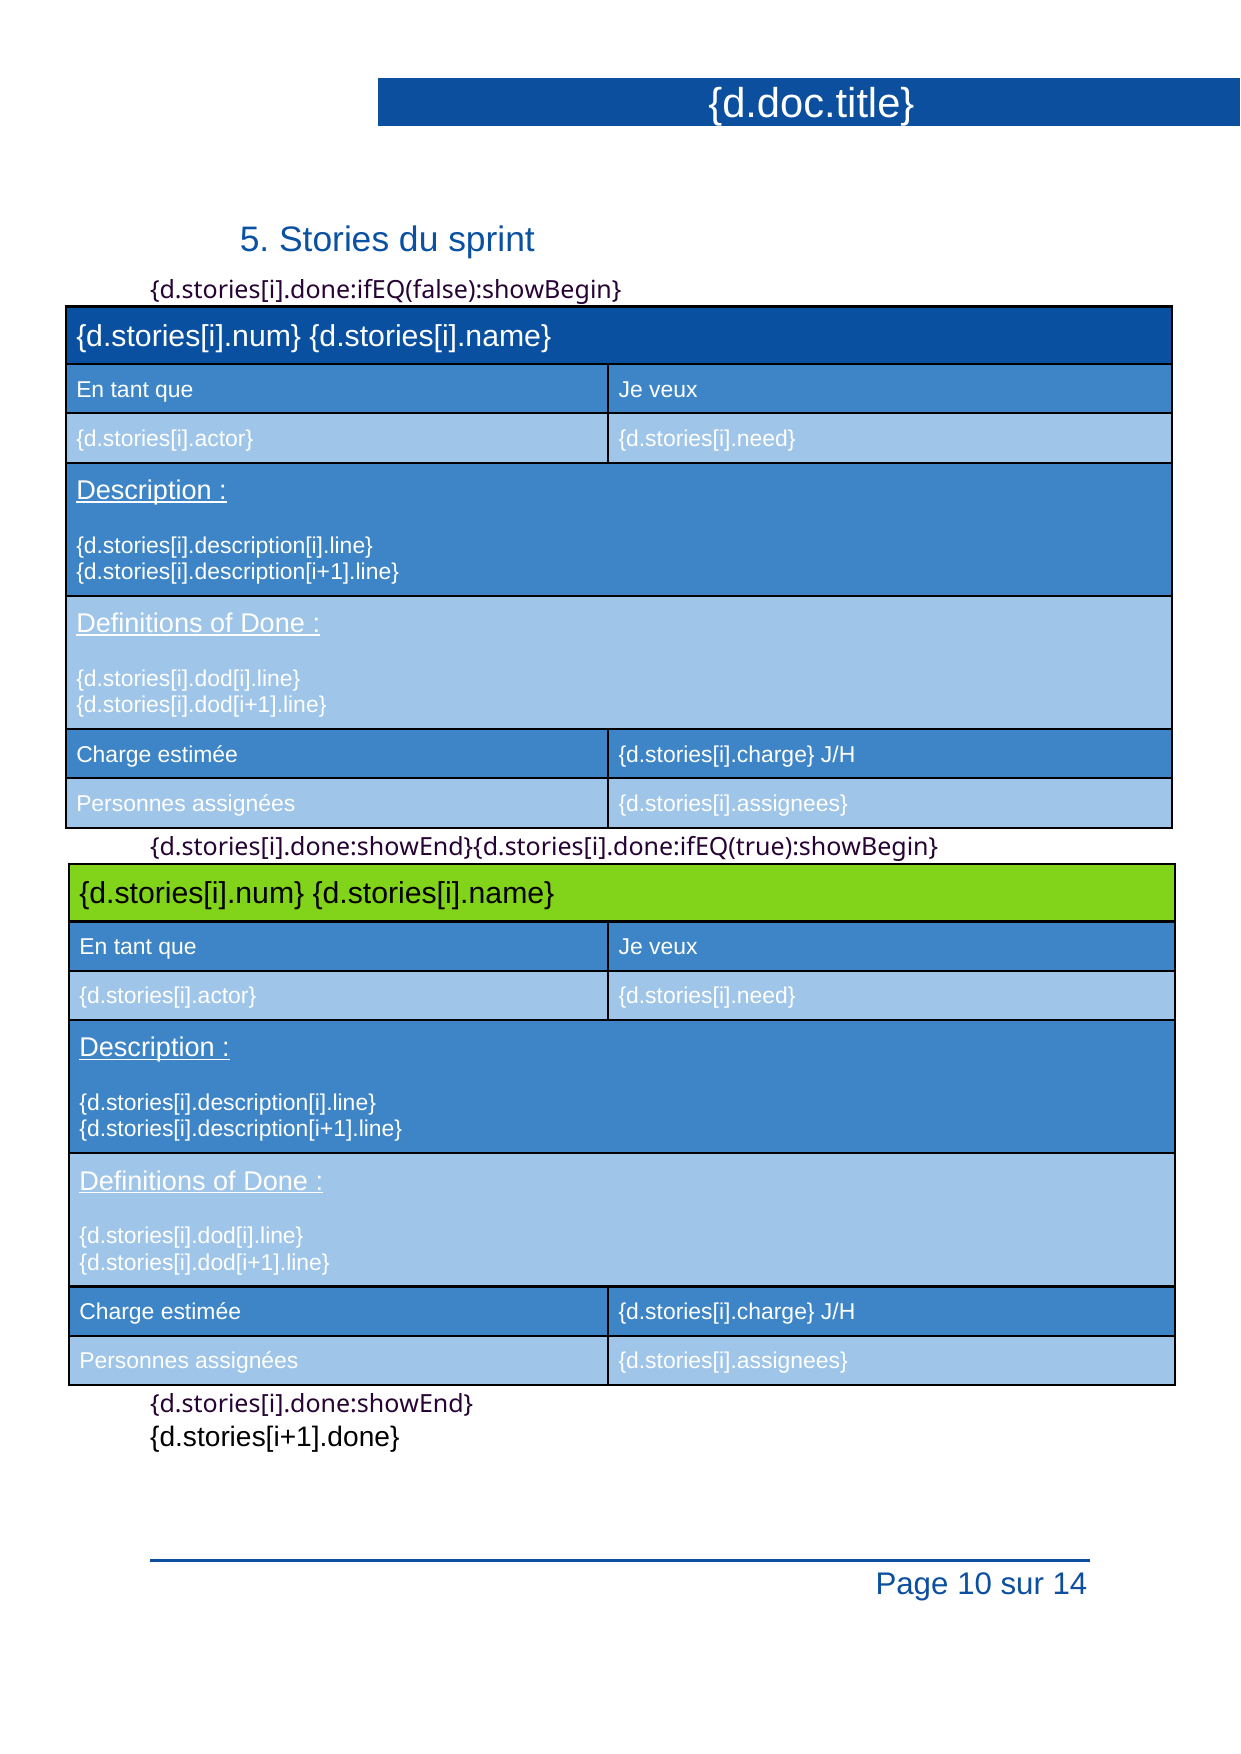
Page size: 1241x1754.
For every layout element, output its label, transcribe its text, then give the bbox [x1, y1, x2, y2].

table_cell Charge estimée [70, 1288, 607, 1335]
table_header {d.stories[i].num} {d.stories[i].name} [67, 308, 1171, 363]
table_cell Je veux [609, 923, 1174, 970]
subtitle 5. Stories du sprint [239, 218, 1090, 259]
text {d.stories[i].done:showEnd}{d.stories[i].done:ifEQ(true):showBegin} [150, 829, 1090, 863]
table_cell {d.stories[i].need} [609, 414, 1171, 462]
table_cell Definitions of Done : {d.stories[i].dod[i].line} {d.stories[i].dod[i+1].line} [67, 597, 1171, 728]
table_cell Je veux [609, 365, 1171, 412]
table_cell {d.stories[i].actor} [67, 414, 607, 462]
text {d.stories[i].done:ifEQ(false):showBegin} [150, 271, 1090, 305]
table_cell Personnes assignées [70, 1337, 607, 1384]
table_cell Description : {d.stories[i].description[i].line} {d.stories[i].description[i+1].line} [67, 464, 1171, 595]
text {d.stories[i+1].done} [150, 1420, 1090, 1452]
table_cell {d.stories[i].charge} J/H [609, 1288, 1174, 1335]
table_cell {d.stories[i].assignees} [609, 779, 1171, 827]
table_cell Definitions of Done : {d.stories[i].dod[i].line} {d.stories[i].dod[i+1].line} [70, 1154, 1174, 1285]
table_cell {d.stories[i].assignees} [609, 1337, 1174, 1384]
table_cell {d.stories[i].charge} J/H [609, 730, 1171, 777]
table_cell {d.stories[i].actor} [70, 972, 607, 1019]
table_cell Charge estimée [67, 730, 607, 777]
table_cell Description : {d.stories[i].description[i].line} {d.stories[i].description[i+1].line} [70, 1021, 1174, 1152]
text {d.stories[i].done:showEnd} [150, 1386, 1090, 1420]
table_header {d.stories[i].num} {d.stories[i].name} [70, 865, 1174, 920]
table_cell En tant que [67, 365, 607, 412]
table_cell Personnes assignées [67, 779, 607, 827]
table_cell En tant que [70, 923, 607, 970]
table_cell {d.stories[i].need} [609, 972, 1174, 1019]
